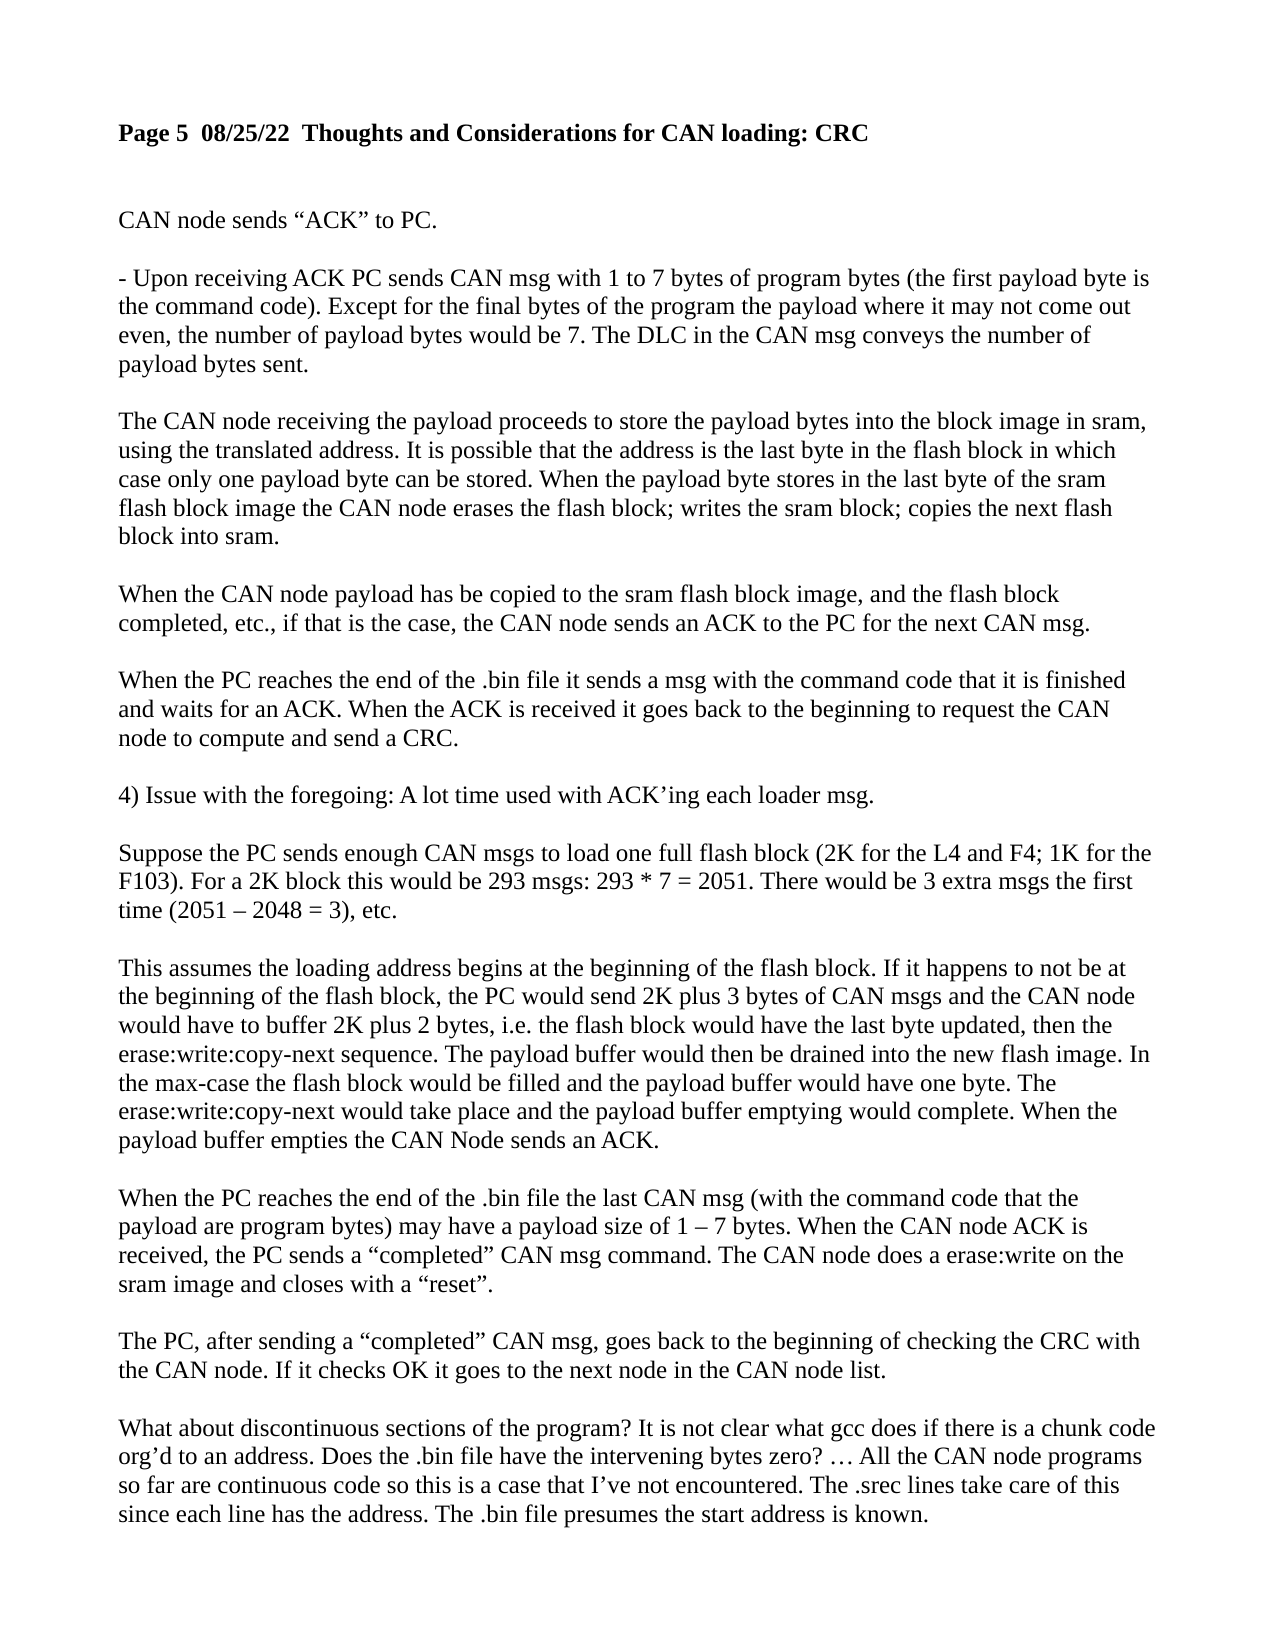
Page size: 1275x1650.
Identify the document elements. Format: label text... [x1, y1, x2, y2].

text CAN node sends “ACK” to PC. [118, 205, 1157, 234]
text Suppose the PC sends enough CAN msgs to load one full flash block (2K for the L4 and F4; 1K for the F103). For a 2K block this would be 293 msgs: 293 * 7 = 2051. There would be 3 extra msgs the first time (2051 – 2048 = 3), etc. [118, 838, 1157, 924]
text - Upon receiving ACK PC sends CAN msg with 1 to 7 bytes of program bytes (the first payload byte is the command code). Except for the final bytes of the program the payload where it may not come out even, the number of payload bytes would be 7. The DLC in the CAN msg conveys the number of payload bytes sent. [118, 263, 1157, 378]
text The PC, after sending a “completed” CAN msg, goes back to the beginning of checking the CRC with the CAN node. If it checks OK it goes to the next node in the CAN node list. [118, 1326, 1157, 1384]
text The CAN node receiving the payload proceeds to store the payload bytes into the block image in sram, using the translated address. It is possible that the address is the last byte in the flash block in which case only one payload byte can be stored. When the payload byte stores in the last byte of the sram flash block image the CAN node erases the flash block; writes the sram block; copies the next flash block into sram. [118, 406, 1157, 550]
text When the PC reaches the end of the .bin file the last CAN msg (with the command code that the payload are program bytes) may have a payload size of 1 – 7 bytes. When the CAN node ACK is received, the PC sends a “completed” CAN msg command. The CAN node does a erase:write on the sram image and closes with a “reset”. [118, 1183, 1157, 1298]
text 4) Issue with the foregoing: A lot time used with ACK’ing each loader msg. [118, 780, 1157, 809]
text This assumes the loading address begins at the beginning of the flash block. If it happens to not be at the beginning of the flash block, the PC would send 2K plus 3 bytes of CAN msgs and the CAN node would have to buffer 2K plus 2 bytes, i.e. the flash block would have the last byte updated, then the erase:write:copy-next sequence. The payload buffer would then be drained into the new flash image. In the max-case the flash block would be filled and the payload buffer would have one byte. The erase:write:copy-next would take place and the payload buffer emptying would complete. When the payload buffer empties the CAN Node sends an ACK. [118, 953, 1157, 1154]
text What about discontinuous sections of the program? It is not clear what gcc does if there is a chunk code org’d to an address. Does the .bin file have the intervening bytes zero? … All the CAN node programs so far are continuous code so this is a case that I’ve not encountered. The .srec lines take care of this since each line has the address. The .bin file presumes the start address is known. [118, 1413, 1157, 1528]
text When the PC reaches the end of the .bin file it sends a msg with the command code that it is finished and waits for an ACK. When the ACK is received it goes back to the beginning to request the CAN node to compute and send a CRC. [118, 665, 1157, 751]
text When the CAN node payload has be copied to the sram flash block image, and the flash block completed, etc., if that is the case, the CAN node sends an ACK to the PC for the next CAN msg. [118, 579, 1157, 636]
